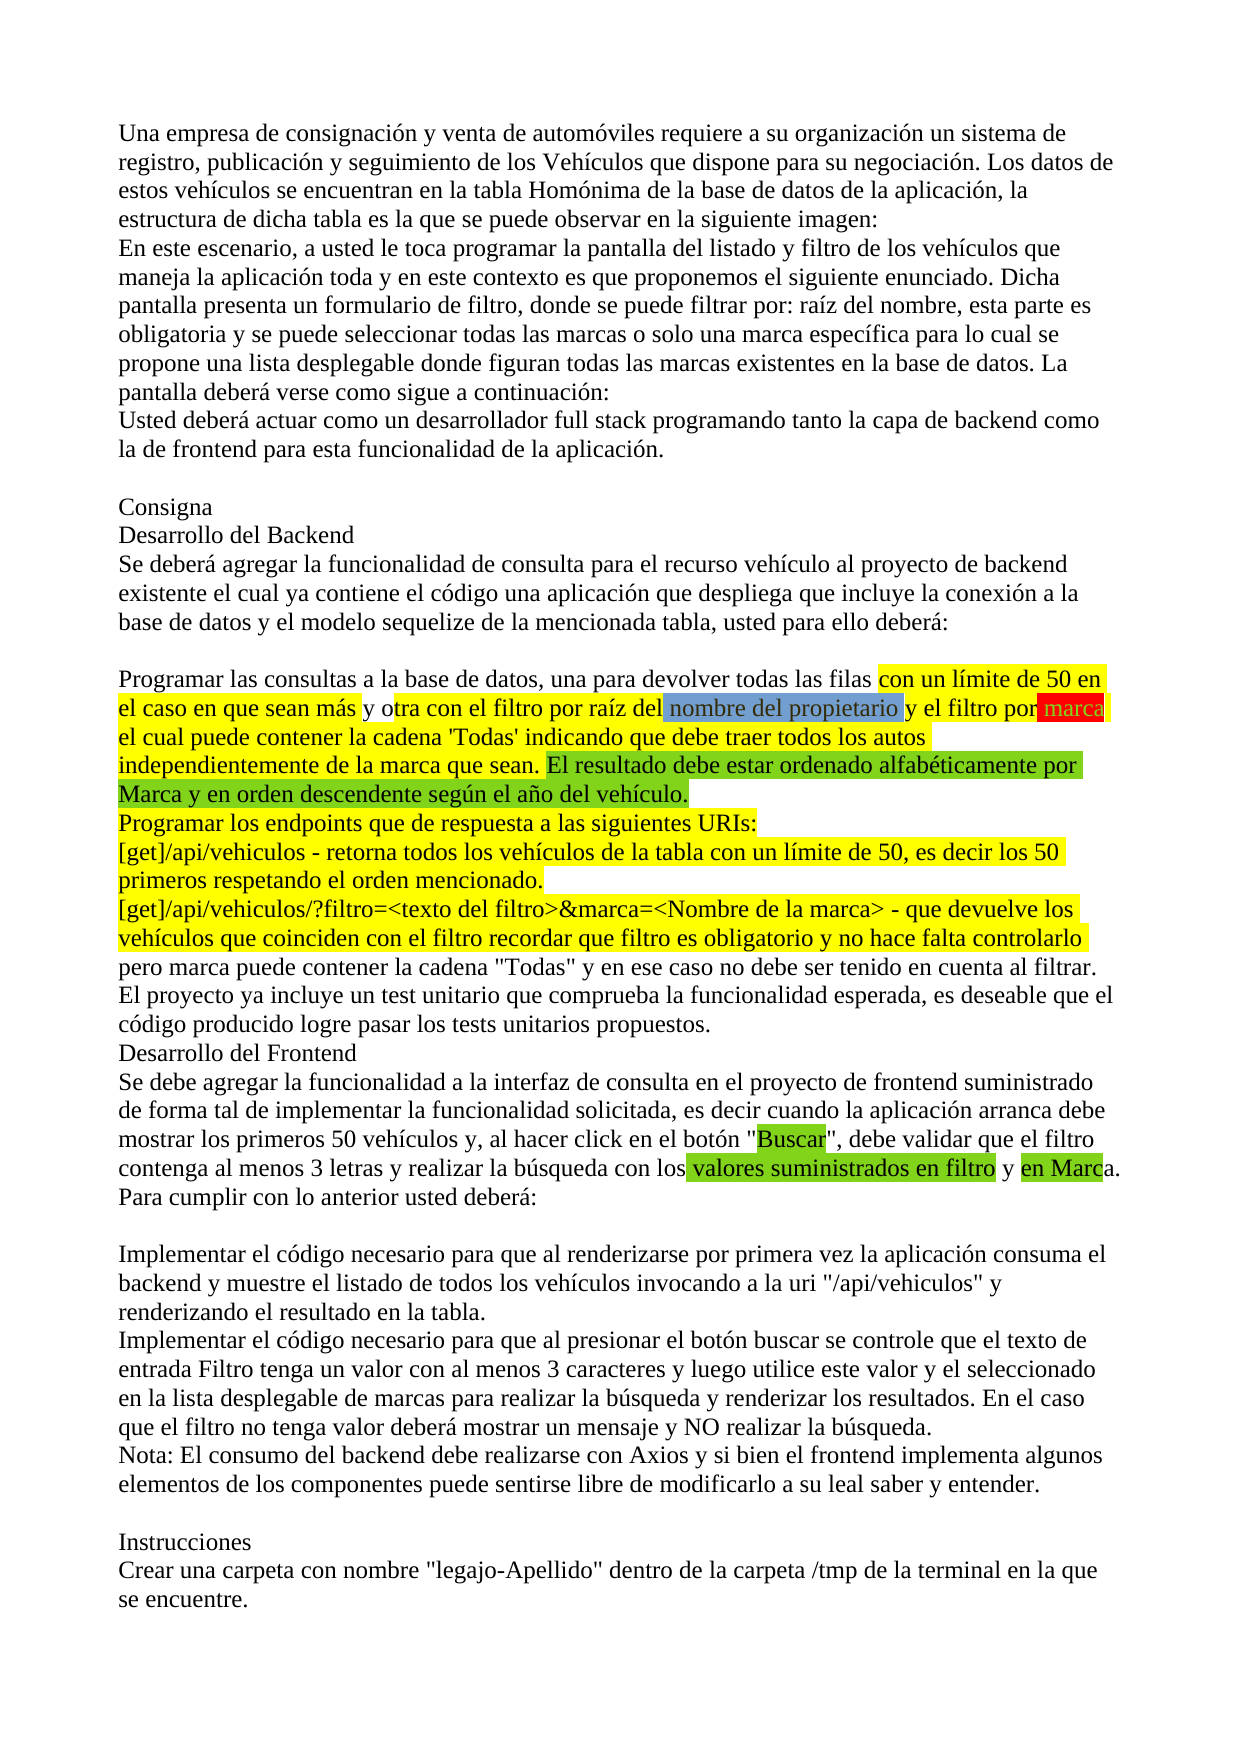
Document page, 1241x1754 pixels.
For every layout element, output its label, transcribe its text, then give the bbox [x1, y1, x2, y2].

text Usted deberá actuar como un desarrollador full stack programando tanto la capa de backend como la de frontend para esta funcionalidad de la aplicación. Consigna Desarrollo del Backend Se deberá agregar la funcionalidad de consulta para el recurso vehículo al proyecto de backend existente el cual ya contiene el código una aplicación que despliega que incluye la conexión a la base de datos y el modelo sequelize de la mencionada tabla, usted para ello deberá: Programar las consultas a la base de datos, una para devolver todas las filas con un límite de 50 en el caso en que sean más y otra con el filtro por raíz del nombre del propietario y el filtro por marca el cual puede contener la cadena 'Todas' indicando que debe traer todos los autos independientemente de la marca que sean. El resultado debe estar ordenado alfabéticamente por Marca y en orden descendente según el año del vehículo. Programar los endpoints que de respuesta a las siguientes URIs: [get]/api/vehiculos - retorna todos los vehículos de la tabla con un límite de 50, es decir los 50 primeros respetando el orden mencionado. [get]/api/vehiculos/?filtro=<texto del filtro>&marca=<Nombre de la marca> - que devuelve los vehículos que coinciden con el filtro recordar que filtro es obligatorio y no hace falta controlarlo pero marca puede contener la cadena "Todas" y en ese caso no debe ser tenido en cuenta al filtrar. El proyecto ya incluye un test unitario que comprueba la funcionalidad esperada, es deseable que el código producido logre pasar los tests unitarios propuestos. Desarrollo del Frontend Se debe agregar la funcionalidad a la interfaz de consulta en el proyecto de frontend suministrado de forma tal de implementar la funcionalidad solicitada, es decir cuando la aplicación arranca debe mostrar los primeros 50 vehículos y, al hacer click en el botón "Buscar", debe validar que el filtro contenga al menos 3 letras y realizar la búsqueda con los valores suministrados en filtro y en Marca. Para cumplir con lo anterior usted deberá: Implementar el código necesario para que al renderizarse por primera vez la aplicación consuma el backend y muestre el listado de todos los vehículos invocando a la uri "/api/vehiculos" y renderizando el resultado en la tabla. Implementar el código necesario para que al presionar el botón buscar se controle que el texto de entrada Filtro tenga un valor con al menos 3 caracteres y luego utilice este valor y el seleccionado en la lista desplegable de marcas para realizar la búsqueda y renderizar los resultados. En el caso que el filtro no tenga valor deberá mostrar un mensaje y NO realizar la búsqueda. Nota: El consumo del backend debe realizarse con Axios y si bien el frontend implementa algunos elementos de los componentes puede sentirse libre de modificarlo a su leal saber y entender. Instrucciones Crear una carpeta con nombre "legajo-Apellido" dentro de la carpeta /tmp de la terminal en la que se encuentre. [118, 406, 1122, 1613]
text En este escenario, a usted le toca programar la pantalla del listado y filtro de los vehículos que maneja la aplicación toda y en este contexto es que proponemos el siguiente enunciado. Dicha pantalla presenta un formulario de filtro, donde se puede filtrar por: raíz del nombre, esta parte es obligatoria y se puede seleccionar todas las marcas o solo una marca específica para lo cual se propone una lista desplegable donde figuran todas las marcas existentes en la base de datos. La pantalla deberá verse como sigue a continuación: [118, 233, 1122, 406]
text Una empresa de consignación y venta de automóviles requiere a su organización un sistema de registro, publicación y seguimiento de los Vehículos que dispone para su negociación. Los datos de estos vehículos se encuentran en la tabla Homónima de la base de datos de la aplicación, la estructura de dicha tabla es la que se puede observar en la siguiente imagen: [118, 118, 1122, 233]
